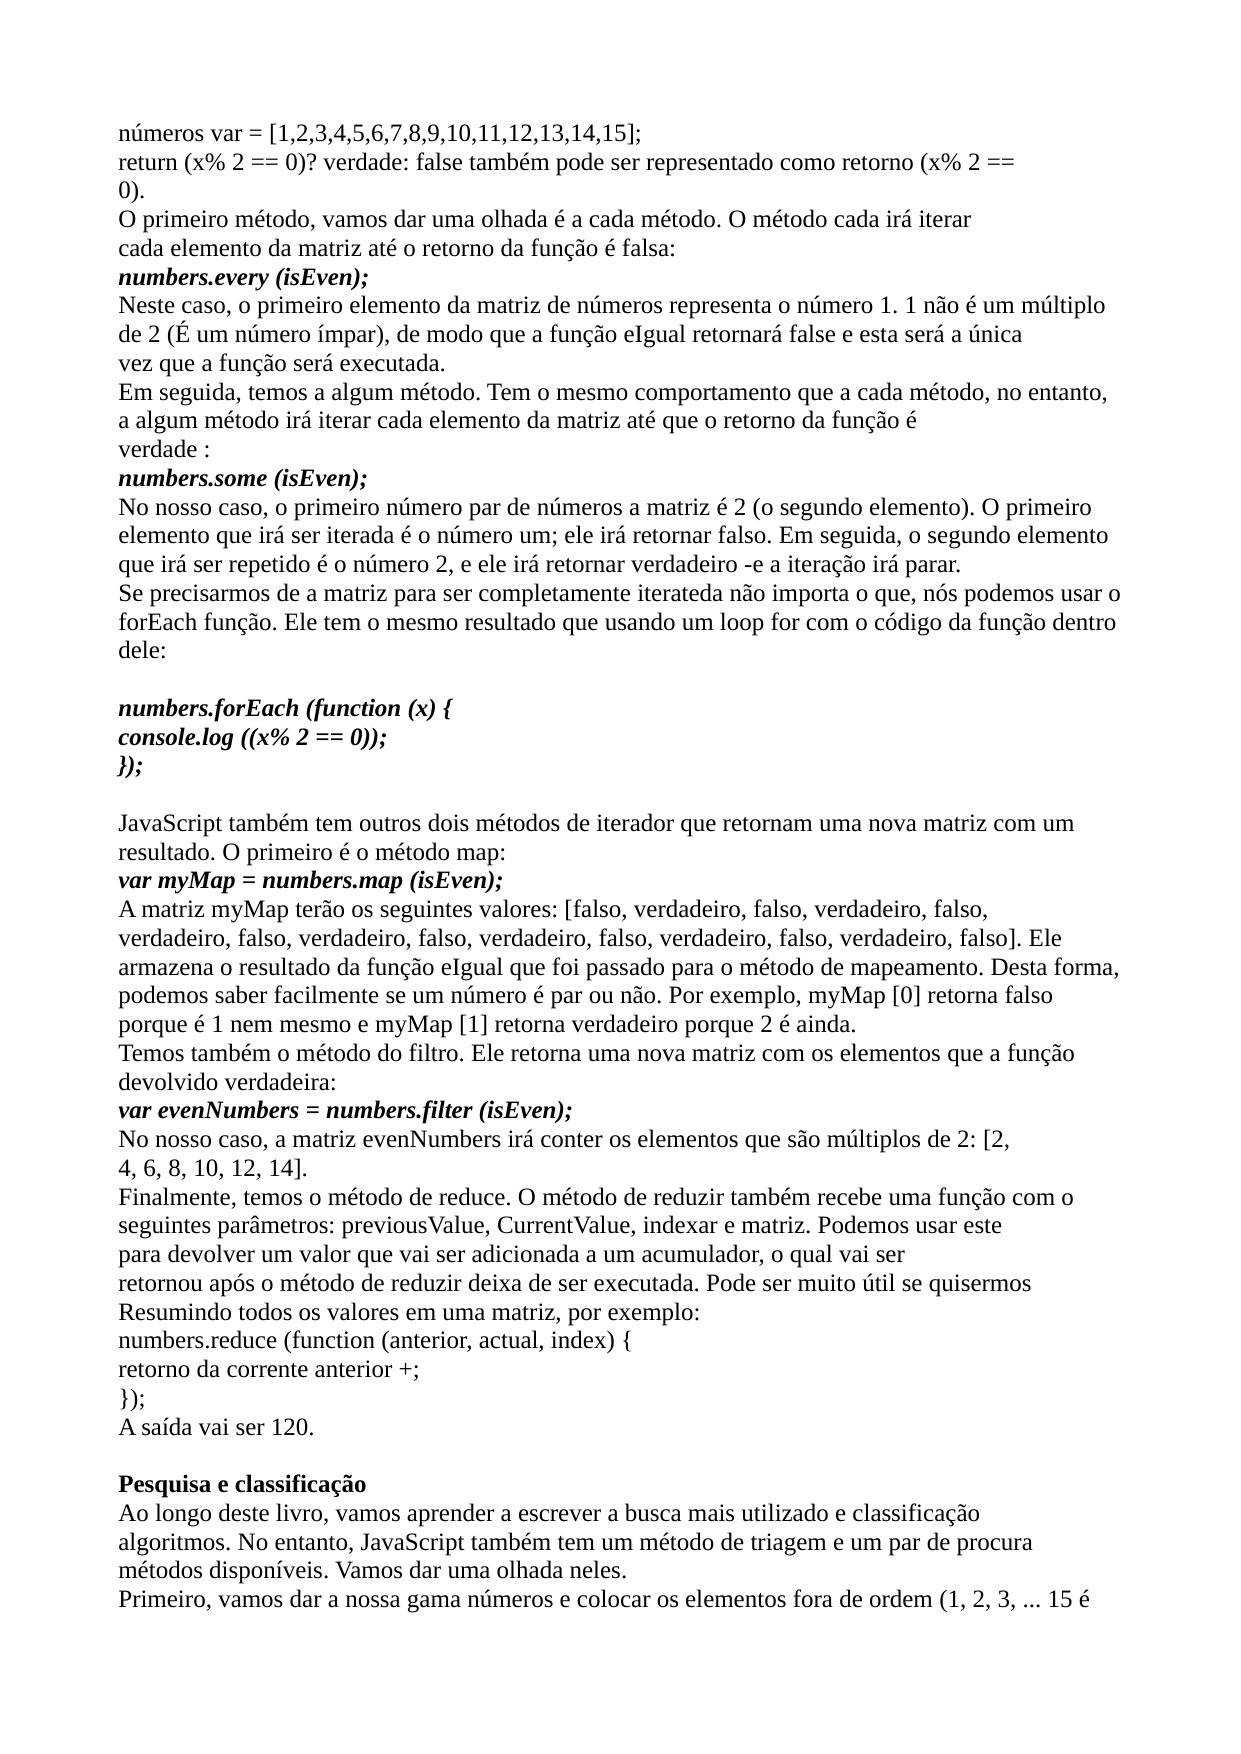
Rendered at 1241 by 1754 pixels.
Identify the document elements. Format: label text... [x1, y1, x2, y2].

text números var = [1,2,3,4,5,6,7,8,9,10,11,12,13,14,15]; return (x% 2 == 0)? verdade: false também pode ser representado como retorno (x% 2 == 0). O primeiro método, vamos dar uma olhada é a cada método. O método cada irá iterar cada elemento da matriz até o retorno da função é falsa: numbers.every (isEven); Neste caso, o primeiro elemento da matriz de números representa o número 1. 1 não é um múltiplo de 2 (É um número ímpar), de modo que a função eIgual retornará false e esta será a única vez que a função será executada. Em seguida, temos a algum método. Tem o mesmo comportamento que a cada método, no entanto, a algum método irá iterar cada elemento da matriz até que o retorno da função é verdade : numbers.some (isEven); No nosso caso, o primeiro número par de números a matriz é 2 (o segundo elemento). O primeiro elemento que irá ser iterada é o número um; ele irá retornar falso. Em seguida, o segundo elemento que irá ser repetido é o número 2, e ele irá retornar verdadeiro -e a iteração irá parar. Se precisarmos de a matriz para ser completamente iterateda não importa o que, nós podemos usar o forEach função. Ele tem o mesmo resultado que usando um loop for com o código da função dentro dele: [118, 118, 1122, 664]
text Pesquisa e classificação Ao longo deste livro, vamos aprender a escrever a busca mais utilizado e classificação algoritmos. No entanto, JavaScript também tem um método de triagem e um par de procura métodos disponíveis. Vamos dar uma olhada neles. Primeiro, vamos dar a nossa gama números e colocar os elementos fora de ordem (1, 2, 3, ... 15 é [118, 1469, 1122, 1613]
text JavaScript também tem outros dois métodos de iterador que retornam uma nova matriz com um resultado. O primeiro é o método map: var myMap = numbers.map (isEven); A matriz myMap terão os seguintes valores: [falso, verdadeiro, falso, verdadeiro, falso, verdadeiro, falso, verdadeiro, falso, verdadeiro, falso, verdadeiro, falso, verdadeiro, falso]. Ele armazena o resultado da função eIgual que foi passado para o método de mapeamento. Desta forma, podemos saber facilmente se um número é par ou não. Por exemplo, myMap [0] retorna falso porque é 1 nem mesmo e myMap [1] retorna verdadeiro porque 2 é ainda. Temos também o método do filtro. Ele retorna uma nova matriz com os elementos que a função devolvido verdadeira: var evenNumbers = numbers.filter (isEven); No nosso caso, a matriz evenNumbers irá conter os elementos que são múltiplos de 2: [2, 4, 6, 8, 10, 12, 14]. Finalmente, temos o método de reduce. O método de reduzir também recebe uma função com o seguintes parâmetros: previousValue, CurrentValue, indexar e matriz. Podemos usar este para devolver um valor que vai ser adicionada a um acumulador, o qual vai ser retornou após o método de reduzir deixa de ser executada. Pode ser muito útil se quisermos Resumindo todos os valores em uma matriz, por exemplo: numbers.reduce (function (anterior, actual, index) { retorno da corrente anterior +; }); A saída vai ser 120. [118, 779, 1122, 1441]
text numbers.forEach (function (x) { console.log ((x% 2 == 0)); }); [118, 664, 1122, 779]
